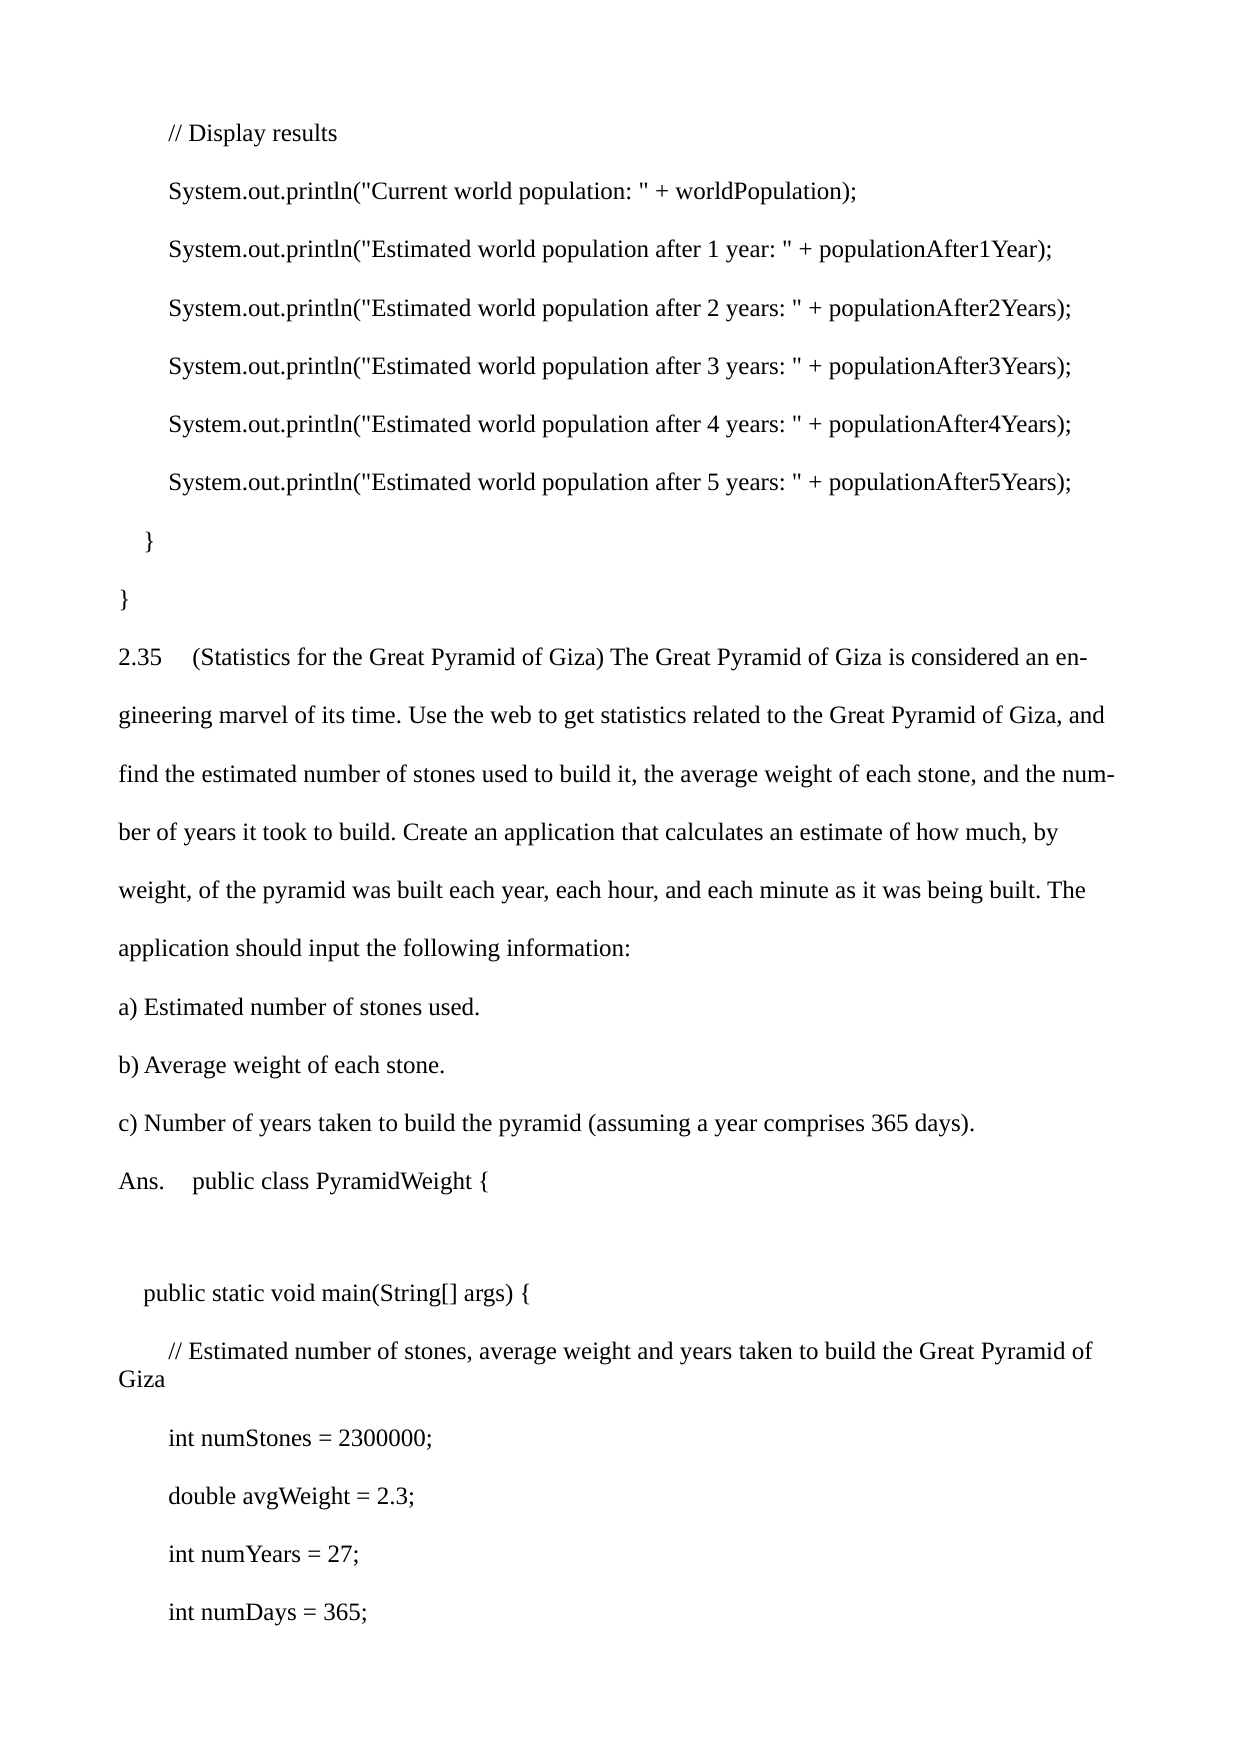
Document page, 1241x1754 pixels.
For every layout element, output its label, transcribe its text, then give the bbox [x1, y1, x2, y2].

text } [118, 526, 1122, 554]
text find the estimated number of stones used to build it, the average weight of each stone, and the num- [118, 759, 1122, 787]
text System.out.println("Estimated world population after 3 years: " + populationAfter3Years); [118, 351, 1122, 380]
text int numYears = 27; [118, 1539, 1122, 1568]
text public static void main(String[] args) { [118, 1278, 1122, 1306]
text application should input the following information: [118, 933, 1122, 962]
text System.out.println("Estimated world population after 1 year: " + populationAfter1Year); [118, 234, 1122, 263]
text gineering marvel of its time. Use the web to get statistics related to the Great Pyramid of Giza, and [118, 700, 1122, 729]
text b) Average weight of each stone. [118, 1050, 1122, 1078]
text weight, of the pyramid was built each year, each hour, and each minute as it was being built. The [118, 875, 1122, 904]
text double avgWeight = 2.3; [118, 1481, 1122, 1510]
text System.out.println("Estimated world population after 4 years: " + populationAfter4Years); [118, 409, 1122, 438]
text } [118, 584, 1122, 613]
text System.out.println("Current world population: " + worldPopulation); [118, 176, 1122, 205]
text a) Estimated number of stones used. [118, 992, 1122, 1020]
text int numStones = 2300000; [118, 1423, 1122, 1452]
text Ans. public class PyramidWeight { [118, 1166, 1122, 1195]
text // Display results [118, 118, 1122, 147]
text ber of years it took to build. Create an application that calculates an estimate of how much, by [118, 817, 1122, 846]
text 2.35 (Statistics for the Great Pyramid of Giza) The Great Pyramid of Giza is considered an en- [118, 642, 1122, 671]
text int numDays = 365; [118, 1597, 1122, 1626]
text c) Number of years taken to build the pyramid (assuming a year comprises 365 days). [118, 1108, 1122, 1137]
text System.out.println("Estimated world population after 2 years: " + populationAfter2Years); [118, 293, 1122, 322]
text // Estimated number of stones, average weight and years taken to build the Great Pyramid of Giza [118, 1336, 1122, 1393]
text System.out.println("Estimated world population after 5 years: " + populationAfter5Years); [118, 467, 1122, 496]
